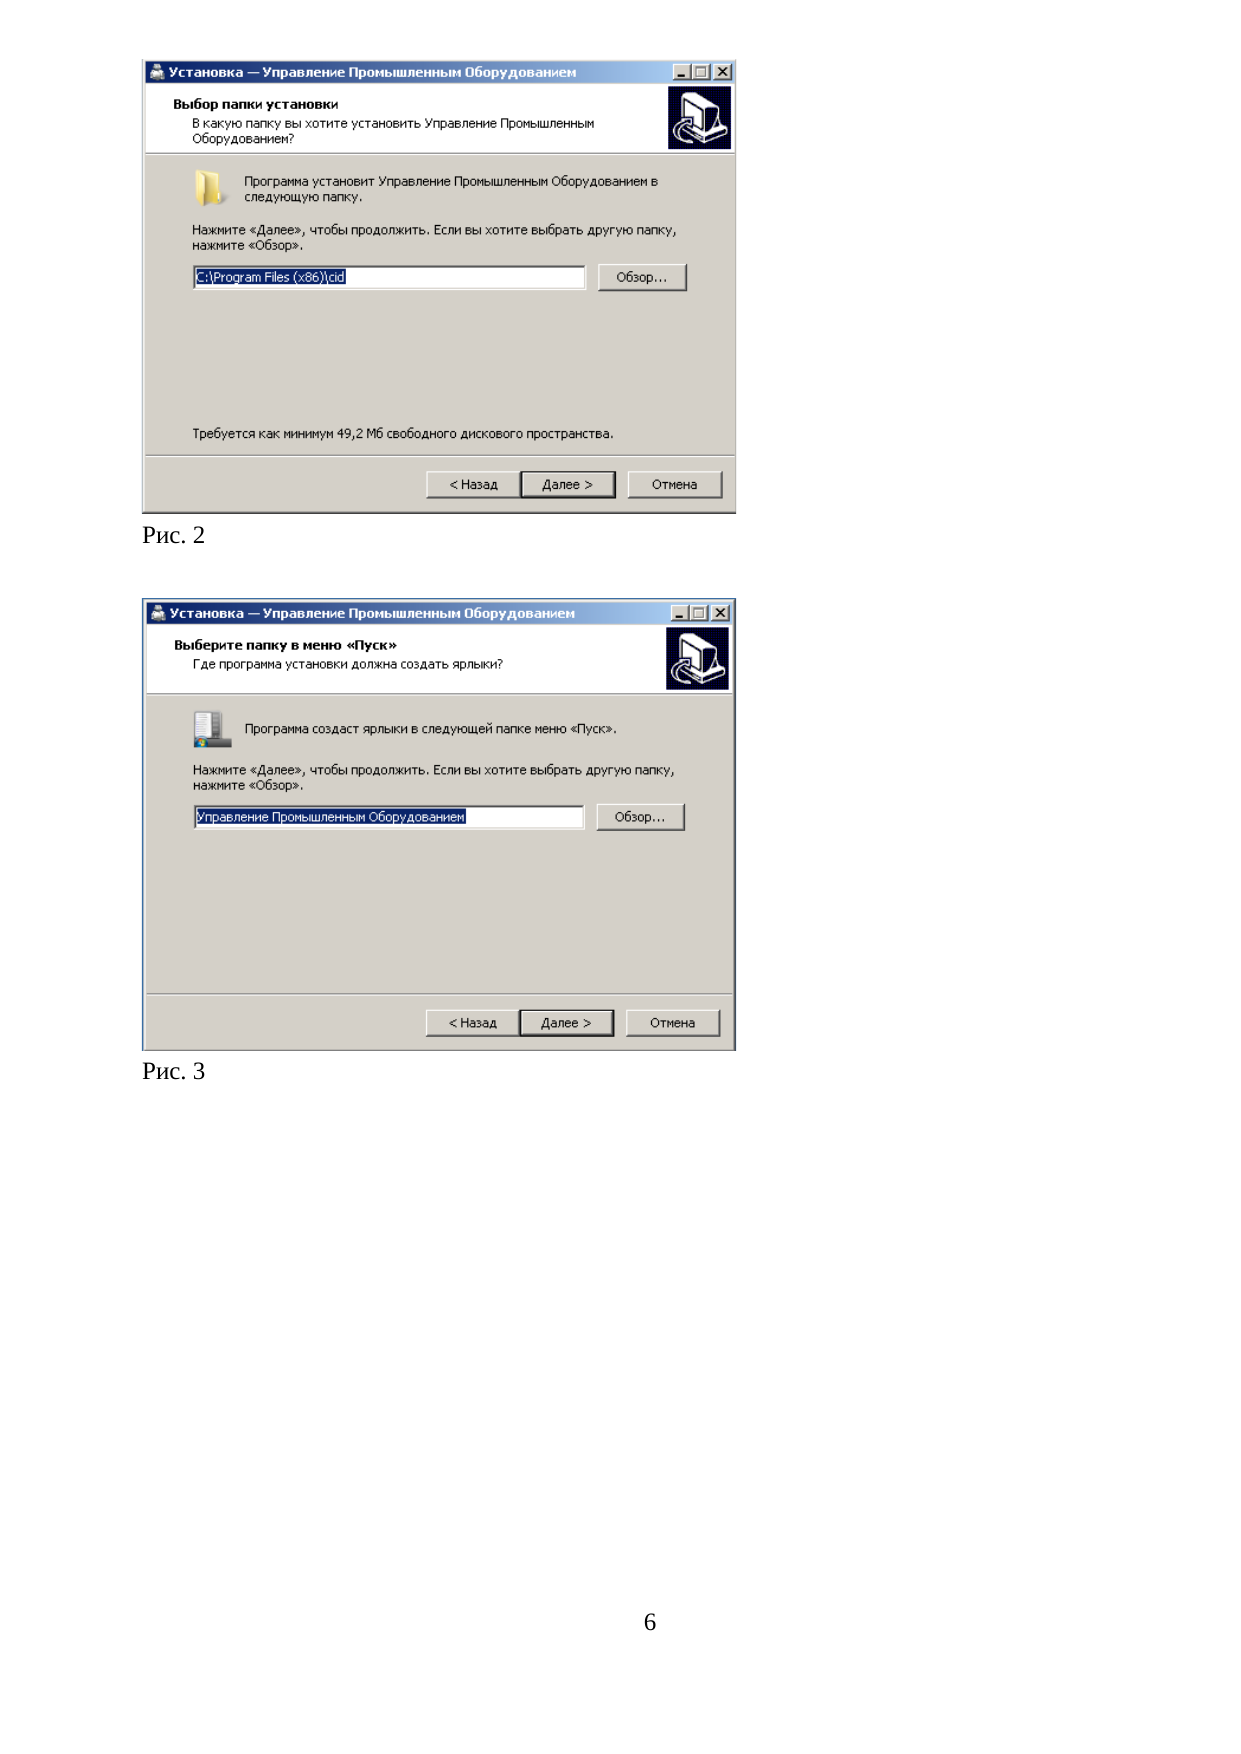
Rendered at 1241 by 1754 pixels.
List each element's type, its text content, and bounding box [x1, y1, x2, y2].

text Рис. 3 [118, 1056, 1181, 1085]
picture [141, 59, 737, 514]
text Рис. 2 [118, 520, 1181, 548]
picture [141, 598, 737, 1051]
